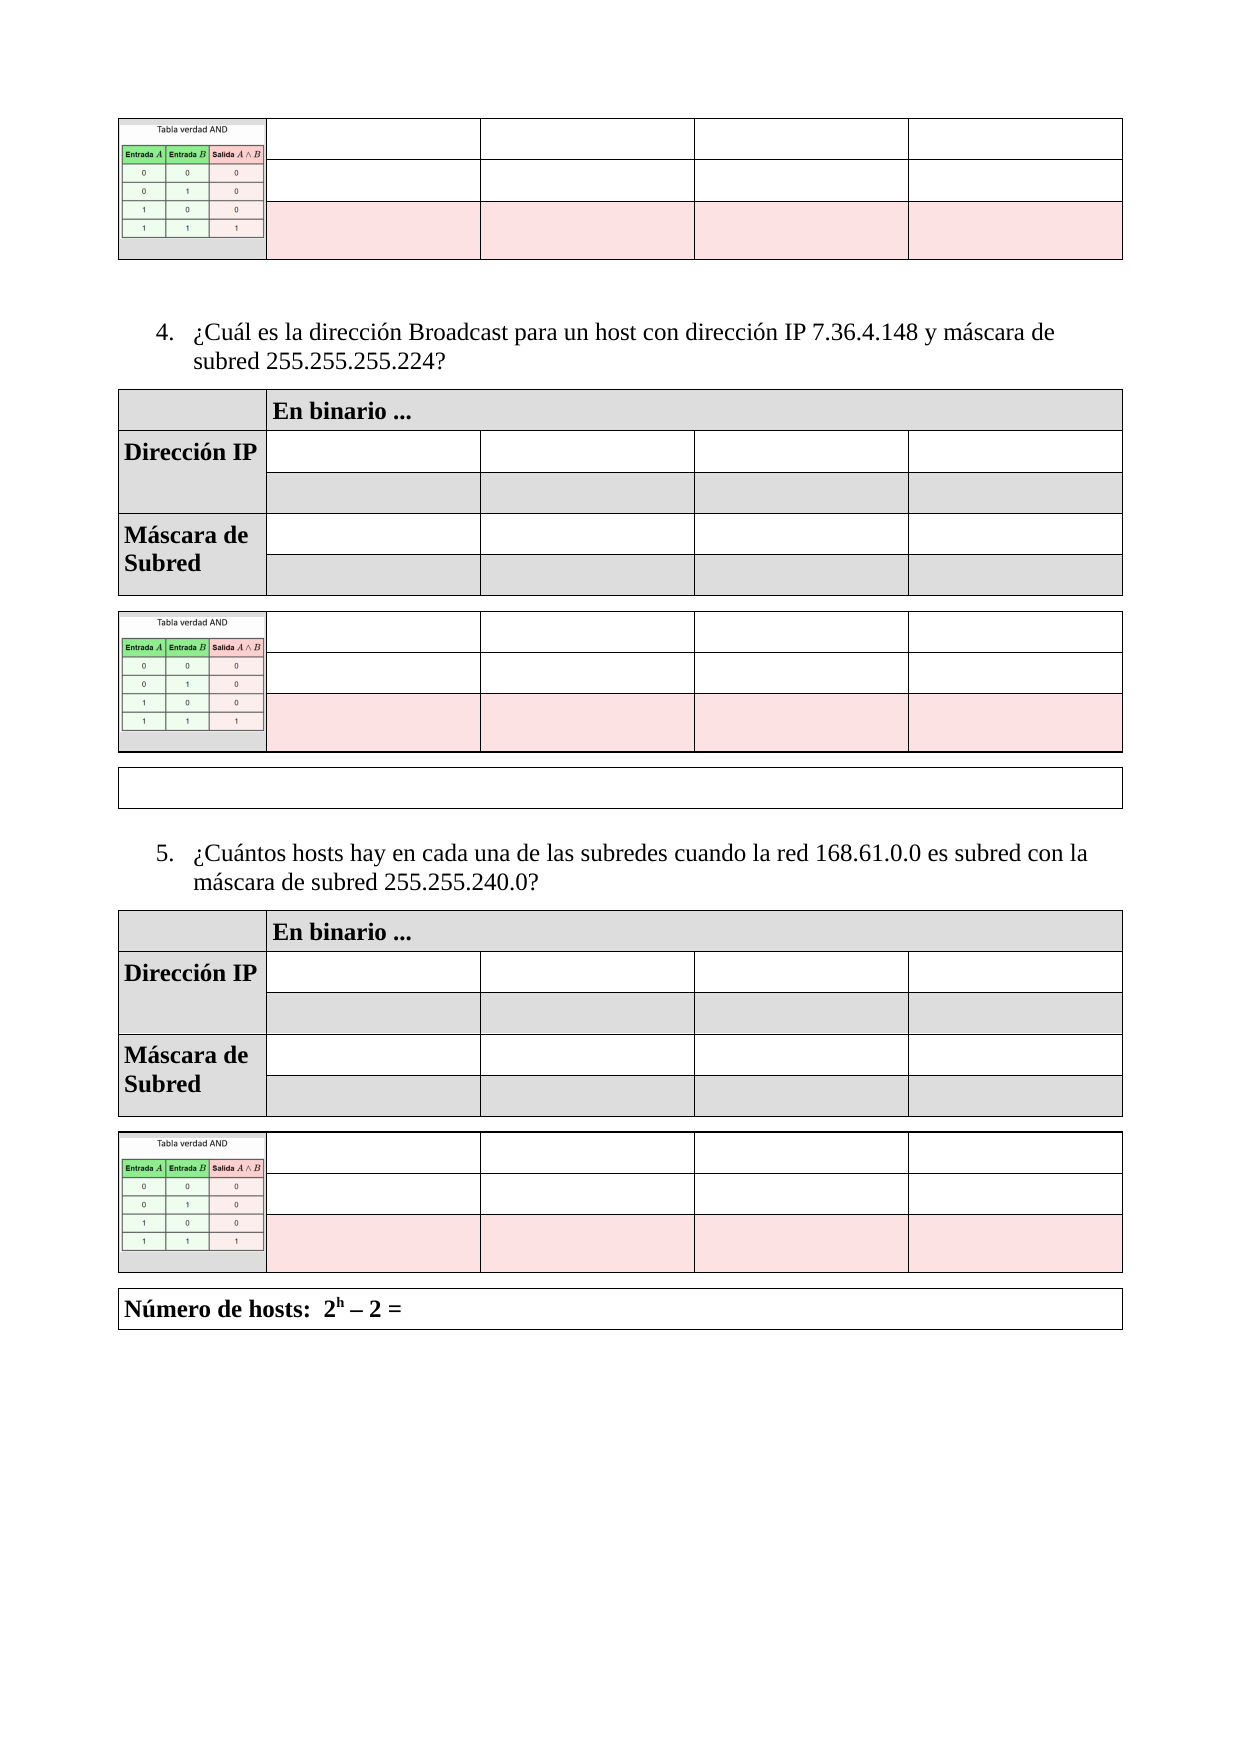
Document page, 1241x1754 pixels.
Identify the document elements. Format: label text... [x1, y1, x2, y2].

table_cell [909, 473, 1122, 513]
table_header [909, 119, 1122, 159]
table_cell [481, 993, 694, 1033]
table_header [119, 119, 266, 259]
table_cell [267, 993, 480, 1033]
table_cell [695, 694, 908, 751]
table_header [481, 612, 694, 652]
picture [120, 1138, 265, 1252]
table_header [119, 390, 266, 430]
table_header [267, 1133, 480, 1173]
table_cell [481, 1215, 694, 1272]
table_cell Dirección IP [119, 952, 266, 1033]
table_cell [481, 202, 694, 259]
table_cell [267, 514, 480, 554]
table_cell Dirección IP [119, 431, 266, 513]
table_header [267, 119, 480, 159]
table_cell [481, 653, 694, 693]
table_cell [267, 431, 480, 472]
table_cell [267, 202, 480, 259]
table_cell [909, 1076, 1122, 1116]
table_cell [481, 160, 694, 201]
table_header [695, 612, 908, 652]
table_cell [909, 160, 1122, 201]
table_cell [695, 1215, 908, 1272]
table_header [119, 612, 266, 751]
table_header [909, 612, 1122, 652]
table_cell [481, 694, 694, 751]
table_cell [909, 993, 1122, 1033]
table_header [119, 768, 1122, 808]
table_header [119, 911, 266, 951]
table_cell [267, 1215, 480, 1272]
table_cell [481, 1174, 694, 1214]
table_cell [695, 993, 908, 1033]
list ¿Cuántos hosts hay en cada una de las subredes cuando la red 168.61.0.0 es subred con la máscara de subred 255.255.240.0? [156, 838, 1122, 895]
table_cell Máscara de Subred [119, 514, 266, 595]
table_cell [695, 1174, 908, 1214]
picture [120, 617, 265, 732]
table_cell [481, 473, 694, 513]
table_cell [481, 431, 694, 472]
table_cell [481, 555, 694, 595]
table_header [481, 1133, 694, 1173]
table_cell Máscara de Subred [119, 1035, 266, 1116]
table_cell [695, 952, 908, 992]
table_cell [909, 1174, 1122, 1214]
table_cell [267, 555, 480, 595]
table_cell [481, 1035, 694, 1075]
table_cell [267, 1076, 480, 1116]
table_cell [267, 694, 480, 751]
table_cell [267, 653, 480, 693]
table_cell [909, 952, 1122, 992]
table_cell [267, 952, 480, 992]
table_header En binario ... [267, 911, 1122, 951]
table_cell [695, 653, 908, 693]
table_header [695, 1133, 908, 1173]
table_cell [909, 694, 1122, 751]
table_cell [909, 431, 1122, 472]
table_header [909, 1133, 1122, 1173]
table_cell [695, 1076, 908, 1116]
table_header [267, 612, 480, 652]
table_cell [909, 1215, 1122, 1272]
table_cell [267, 160, 480, 201]
table_cell [695, 555, 908, 595]
table_cell [267, 473, 480, 513]
table_cell [695, 431, 908, 472]
table_cell [909, 1035, 1122, 1075]
table_cell [481, 952, 694, 992]
table_cell [909, 555, 1122, 595]
table_header [481, 119, 694, 159]
table_cell [909, 653, 1122, 693]
picture [120, 125, 265, 239]
table_cell [267, 1174, 480, 1214]
table_header [695, 119, 908, 159]
table_cell [695, 160, 908, 201]
table_cell [695, 1035, 908, 1075]
list ¿Cuál es la dirección Broadcast para un host con dirección IP 7.36.4.148 y máscara de subred 255.255.255.224? [156, 317, 1122, 375]
table_cell [695, 202, 908, 259]
table_cell [695, 514, 908, 554]
table_cell [481, 1076, 694, 1116]
table_cell [909, 514, 1122, 554]
table_header [119, 1133, 266, 1272]
table_cell [909, 202, 1122, 259]
table_cell [267, 1035, 480, 1075]
table_header En binario ... [267, 390, 1122, 430]
table_cell [481, 514, 694, 554]
table_header Número de hosts: 2h – 2 = [119, 1289, 1122, 1329]
table_cell [695, 473, 908, 513]
